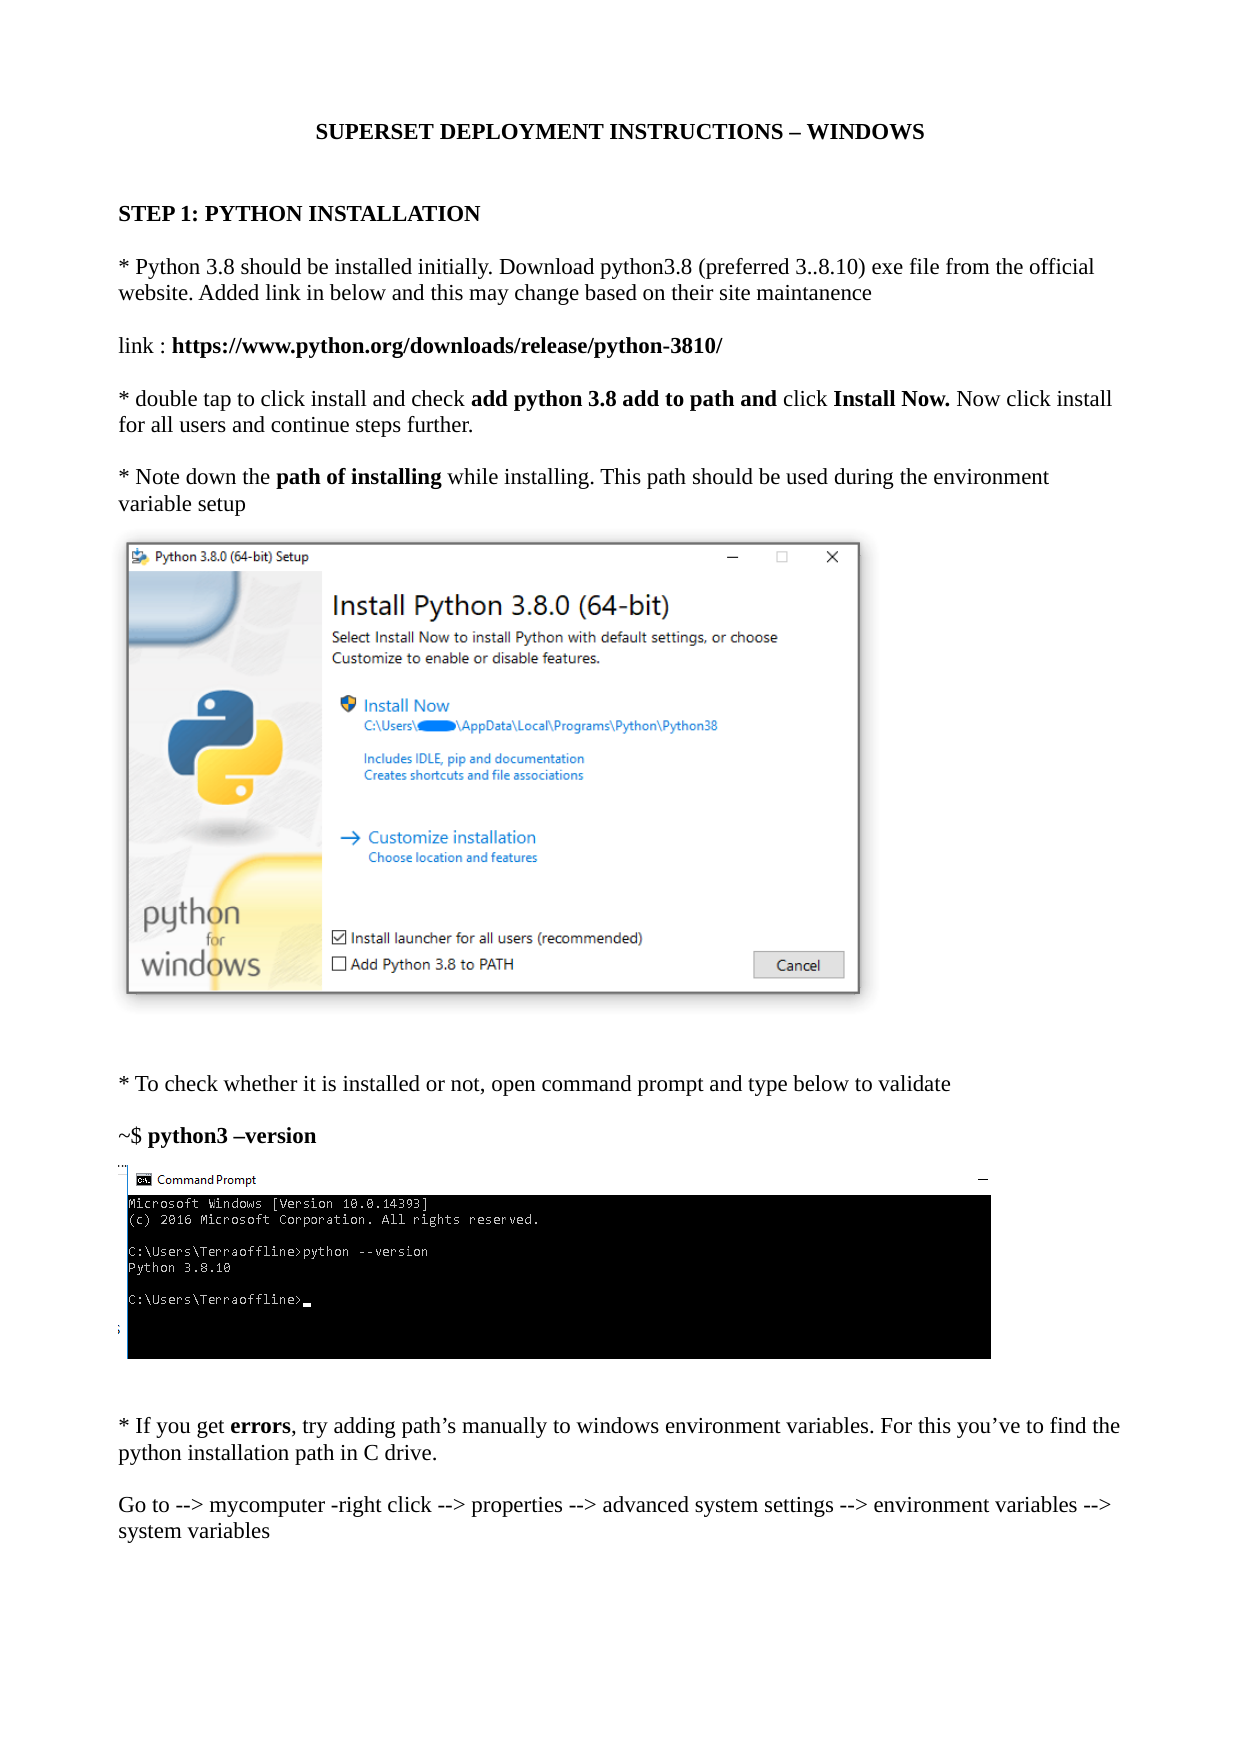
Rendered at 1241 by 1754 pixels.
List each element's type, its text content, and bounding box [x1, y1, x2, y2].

text * If you get errors, try adding path’s manually to windows environment variables. For this you’ve to find the python installation path in C drive. [118, 1412, 1122, 1465]
text * Python 3.8 should be installed initially. Download python3.8 (preferred 3..8.10) exe file from the official website. Added link in below and this may change based on their site maintanence [118, 253, 1122, 306]
text ~$ python3 –version [118, 1122, 1122, 1149]
text * Note down the path of installing while installing. This path should be used during the environment variable setup [118, 463, 1122, 516]
text link : https://www.python.org/downloads/release/python-3810/ [118, 332, 1122, 358]
text * To check whether it is installed or not, open command prompt and type below to validate [118, 1069, 1122, 1096]
picture [118, 1165, 991, 1359]
picture [108, 525, 883, 1018]
text Go to --> mycomputer -right click --> properties --> advanced system settings --> environment variables --> system variables [118, 1491, 1122, 1544]
text * double tap to click install and check add python 3.8 add to path and click Install Now. Now click install for all users and continue steps further. [118, 385, 1122, 437]
text STEP 1: PYTHON INSTALLATION [118, 200, 1122, 227]
